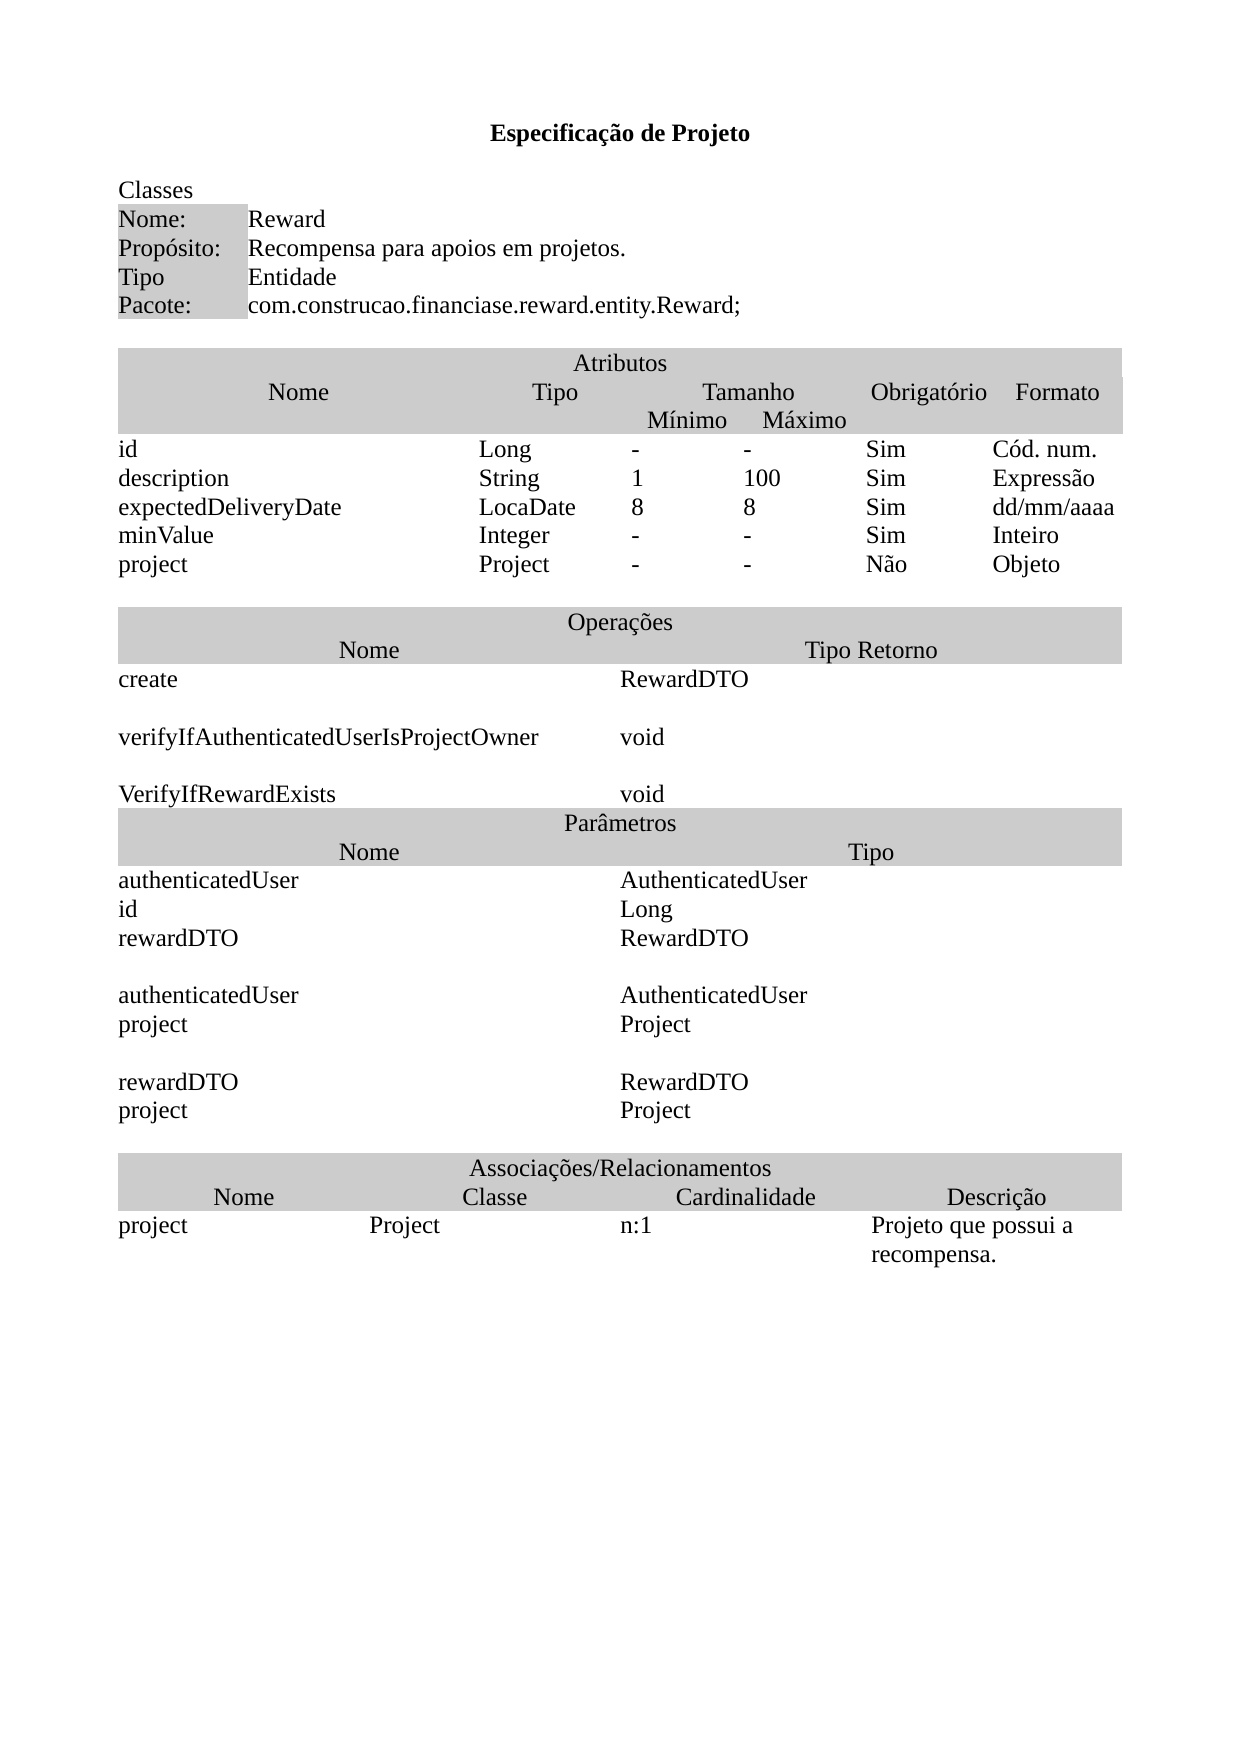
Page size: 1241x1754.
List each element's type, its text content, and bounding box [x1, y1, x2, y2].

table_header Nome [118, 377, 479, 434]
table_cell Long [479, 434, 631, 463]
table_header Cardinalidade [620, 1182, 871, 1211]
table_cell Sim [866, 434, 992, 463]
table_cell rewardDTO [118, 923, 620, 952]
table_cell Sim [866, 492, 992, 521]
table_header AuthenticatedUser [620, 866, 1122, 894]
table_header Classe [369, 1182, 620, 1211]
table_cell Pacote: [118, 291, 248, 319]
table_header Nome [118, 636, 620, 664]
table_header Nome: [118, 204, 248, 233]
table_cell Project [479, 549, 631, 578]
table_cell project [118, 1211, 369, 1268]
table_header Tipo [479, 377, 631, 434]
table_cell [620, 693, 1122, 722]
table_cell Objeto [992, 549, 1123, 578]
text Classes [118, 176, 1122, 204]
table_header Nome [118, 837, 620, 866]
table_cell Cód. num. [992, 434, 1123, 463]
table_cell Project [620, 1009, 1122, 1038]
table_cell RewardDTO [620, 923, 1122, 952]
table_header Reward [248, 204, 1122, 233]
table_cell [118, 751, 620, 779]
table_header Parâmetros [118, 808, 1122, 837]
table_cell com.construcao.financiase.reward.entity.Reward; [248, 291, 1122, 319]
table_cell Recompensa para apoios em projetos. [248, 233, 1122, 262]
table_header Atributos [118, 348, 1122, 377]
text Especificação de Projeto [118, 118, 1122, 147]
table_cell VerifyIfRewardExists [118, 779, 620, 808]
table_cell LocaDate [479, 492, 631, 521]
table_cell 100 [743, 463, 866, 492]
table_cell Sim [866, 463, 992, 492]
table_cell Expressão [992, 463, 1123, 492]
table_cell [620, 751, 1122, 779]
table_cell n:1 [620, 1211, 871, 1268]
table_cell Máximo [743, 406, 866, 434]
table_cell authenticatedUser [118, 981, 620, 1009]
table_header Descrição [871, 1182, 1122, 1211]
table_cell Entidade [248, 262, 1122, 291]
table_cell void [620, 779, 1122, 808]
table_cell [620, 952, 1122, 981]
table_cell RewardDTO [620, 1067, 1122, 1096]
table_cell rewardDTO [118, 1067, 620, 1096]
table_cell - [631, 521, 743, 549]
table_cell expectedDeliveryDate [118, 492, 479, 521]
table_header Tamanho [631, 377, 866, 406]
table_cell String [479, 463, 631, 492]
table_header authenticatedUser [118, 866, 620, 894]
table_cell [118, 1038, 620, 1067]
table_cell [118, 693, 620, 722]
table_cell dd/mm/aaaa [992, 492, 1123, 521]
table_cell Project [620, 1096, 1122, 1124]
table_header id [118, 894, 620, 923]
table_cell project [118, 1096, 620, 1124]
table_cell - [631, 434, 743, 463]
table_cell 8 [631, 492, 743, 521]
table_cell [620, 1038, 1122, 1067]
table_cell Project [369, 1211, 620, 1268]
table_cell - [631, 549, 743, 578]
table_header Formato [992, 377, 1123, 434]
table_cell id [118, 434, 479, 463]
table_cell description [118, 463, 479, 492]
table_header RewardDTO [620, 664, 1122, 693]
table_cell 8 [743, 492, 866, 521]
table_cell Não [866, 549, 992, 578]
table_cell minValue [118, 521, 479, 549]
table_cell void [620, 722, 1122, 751]
table_cell verifyIfAuthenticatedUserIsProjectOwner [118, 722, 620, 751]
table_cell Integer [479, 521, 631, 549]
table_cell Inteiro [992, 521, 1123, 549]
table_header Operações [118, 607, 1122, 636]
table_header Associações/Relacionamentos [118, 1153, 1122, 1182]
table_header Long [620, 894, 1122, 923]
table_header create [118, 664, 620, 693]
table_cell 1 [631, 463, 743, 492]
table_header Obrigatório [866, 377, 992, 434]
table_cell project [118, 549, 479, 578]
table_cell Propósito: [118, 233, 248, 262]
table_cell - [743, 434, 866, 463]
table_header Nome [118, 1182, 369, 1211]
table_cell Projeto que possui a recompensa. [871, 1211, 1122, 1268]
table_cell AuthenticatedUser [620, 981, 1122, 1009]
table_cell Sim [866, 521, 992, 549]
table_cell - [743, 521, 866, 549]
table_cell [118, 952, 620, 981]
table_cell project [118, 1009, 620, 1038]
table_header Tipo Retorno [620, 636, 1122, 664]
table_cell Mínimo [631, 406, 743, 434]
table_cell Tipo [118, 262, 248, 291]
table_header Tipo [620, 837, 1122, 866]
table_cell - [743, 549, 866, 578]
